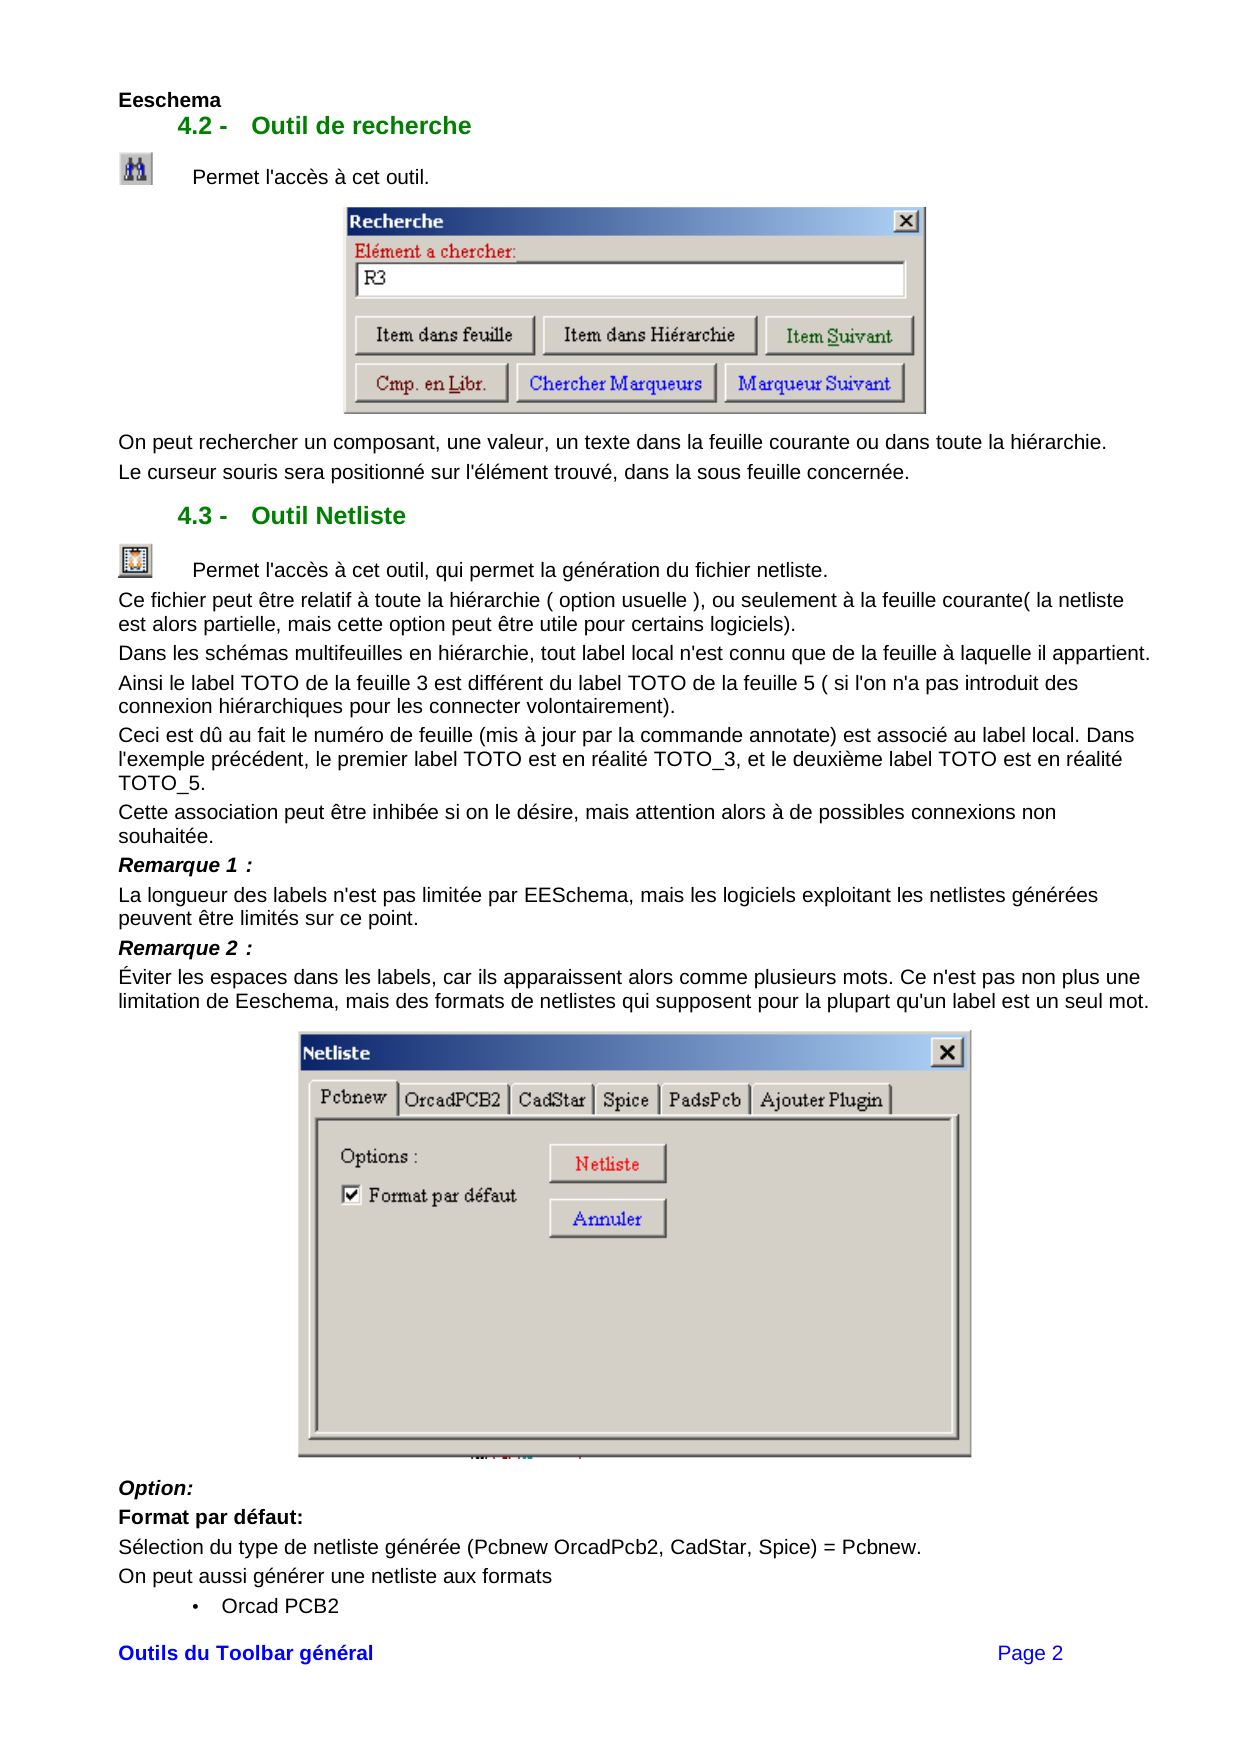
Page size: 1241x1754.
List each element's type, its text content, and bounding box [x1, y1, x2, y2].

text On peut aussi générer une netliste aux formats [118, 1564, 1152, 1588]
text Ceci est dû au fait le numéro de feuille (mis à jour par la commande annotate) est associé au label local. Dans l'exemple précédent, le premier label TOTO est en réalité TOTO_3, et le deuxième label TOTO est en réalité TOTO_5. [118, 724, 1152, 794]
text Remarque 1 : [118, 853, 1152, 877]
text Cette association peut être inhibée si on le désire, mais attention alors à de possibles connexions non souhaitée. [118, 801, 1152, 848]
list Orcad PCB2 [192, 1594, 1152, 1618]
subtitle Outil de recherche [177, 112, 1152, 140]
text Dans les schémas multifeuilles en hiérarchie, tout label local n'est connu que de la feuille à laquelle il appartient. [118, 641, 1152, 665]
text Option: [118, 1476, 1152, 1500]
text Sélection du type de netliste générée (Pcbnew OrcadPcb2, CadStar, Spice) = Pcbnew. [118, 1535, 1152, 1559]
subtitle Outil Netliste [177, 502, 1152, 530]
text Format par défaut: [118, 1506, 1152, 1529]
text On peut rechercher un composant, une valeur, un texte dans la feuille courante ou dans toute la hiérarchie. [118, 431, 1152, 454]
text Ainsi le label TOTO de la feuille 3 est différent du label TOTO de la feuille 5 ( si l'on n'a pas introduit des connexion hiérarchiques pour les connecter volontairement). [118, 671, 1152, 718]
text La longueur des labels n'est pas limitée par EESchema, mais les logiciels exploitant les netlistes générées peuvent être limités sur ce point. [118, 883, 1152, 930]
picture [298, 1030, 972, 1459]
text Le curseur souris sera positionné sur l'élément trouvé, dans la sous feuille concernée. [118, 460, 1152, 484]
text Remarque 2 : [118, 936, 1152, 959]
text Permet l'accès à cet outil. [118, 152, 1152, 189]
text Ce fichier peut être relatif à toute la hiérarchie ( option usuelle ), ou seulement à la feuille courante( la netliste est alors partielle, mais cette option peut être utile pour certains logiciels). [118, 588, 1152, 636]
text Permet l'accès à cet outil, qui permet la génération du fichier netliste. [118, 542, 1152, 582]
picture [343, 207, 927, 414]
text Éviter les espaces dans les labels, car ils apparaissent alors comme plusieurs mots. Ce n'est pas non plus une limitation de Eeschema, mais des formats de netlistes qui supposent pour la plupart qu'un label est un seul mot. [118, 966, 1152, 1013]
picture [118, 542, 153, 578]
